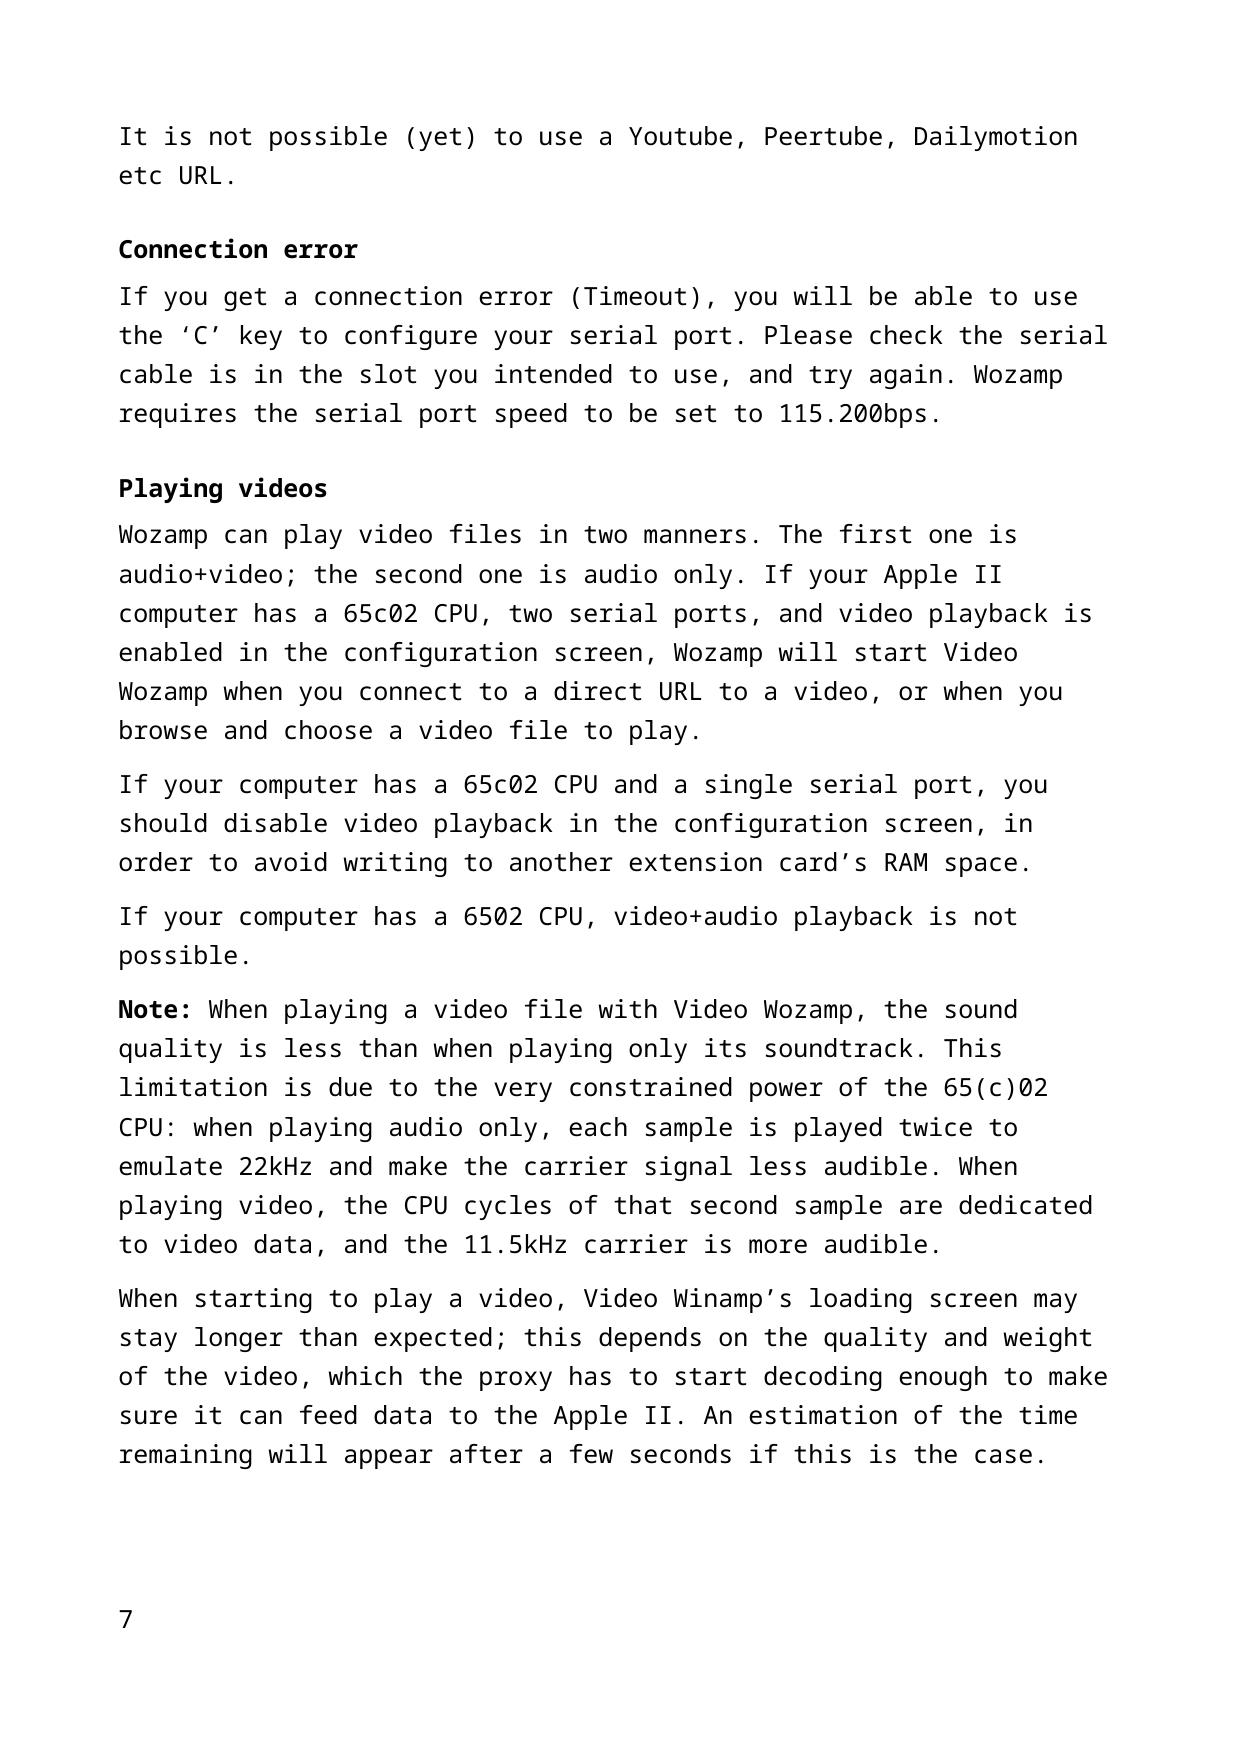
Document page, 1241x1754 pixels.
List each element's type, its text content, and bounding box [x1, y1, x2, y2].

text If you get a connection error (Timeout), you will be able to use the ‘C’ key to configure your serial port. Please check the serial cable is in the slot you intended to use, and try again. Wozamp requires the serial port speed to be set to 115.200bps. [118, 278, 1122, 430]
text When starting to play a video, Video Winamp’s loading screen may stay longer than expected; this depends on the quality and weight of the video, which the proxy has to start decoding enough to make sure it can feed data to the Apple II. An estimation of the time remaining will appear after a few seconds if this is the case. [118, 1280, 1122, 1471]
subtitle Connection error [118, 232, 1122, 266]
text Note: When playing a video file with Video Wozamp, the sound quality is less than when playing only its soundtrack. This limitation is due to the very constrained power of the 65(c)02 CPU: when playing audio only, each sample is played twice to emulate 22kHz and make the carrier signal less audible. When playing video, the CPU cycles of that second sample are dedicated to video data, and the 11.5kHz carrier is more audible. [118, 992, 1122, 1261]
subtitle Playing videos [118, 471, 1122, 504]
text Wozamp can play video files in two manners. The first one is audio+video; the second one is audio only. If your Apple II computer has a 65c02 CPU, two serial ports, and video playback is enabled in the configuration screen, Wozamp will start Video Wozamp when you connect to a direct URL to a video, or when you browse and choose a video file to play. [118, 517, 1122, 747]
text If your computer has a 65c02 CPU and a single serial port, you should disable video playback in the configuration screen, in order to avoid writing to another extension card’s RAM space. [118, 767, 1122, 879]
text It is not possible (yet) to use a Youtube, Peertube, Dailymotion etc URL. [118, 118, 1122, 191]
text If your computer has a 6502 CPU, video+audio playback is not possible. [118, 899, 1122, 972]
